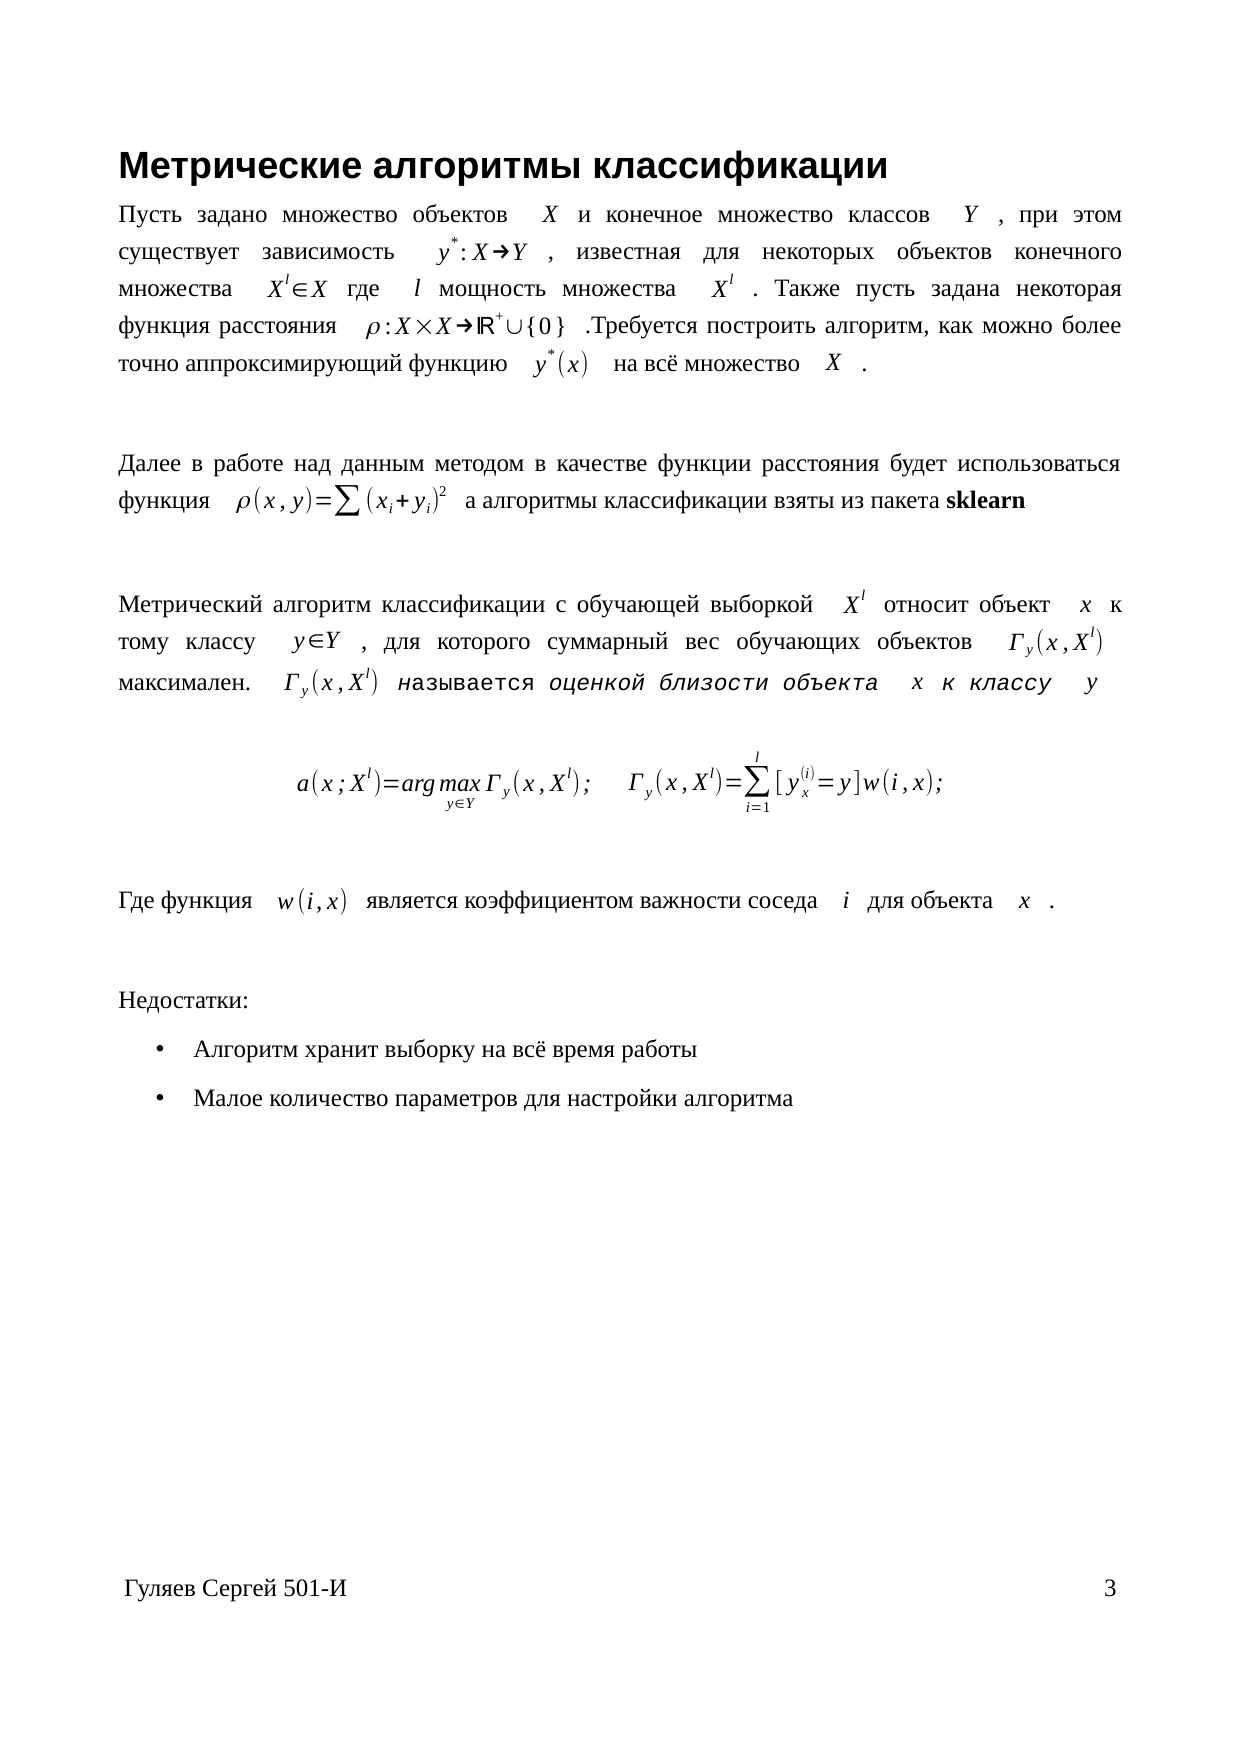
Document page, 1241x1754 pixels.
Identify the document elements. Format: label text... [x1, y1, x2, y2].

list Малое количество параметров для настройки алгоритма [156, 1083, 1122, 1112]
subtitle Метрические алгоритмы классификации [118, 143, 1122, 187]
text Недостатки: [118, 985, 1122, 1014]
text Пусть задано множество объектов и конечное множество классов , при этом существует зависимость , известная для некоторых объектов конечного множества где мощность множества . Также пусть задана некоторая функция расстояния .Требуется построить алгоритм, как можно более точно аппроксимирующий функцию на всё множество . [118, 199, 1122, 378]
text Метрический алгоритм классификации с обучающей выборкой относит объект к тому классу , для которого суммарный вес обучающих объектов максимален. называется оценкой близости объекта к классу [118, 587, 1122, 699]
text Где функция является коэффициентом важности соседа для объекта . [118, 885, 1122, 916]
list Алгоритм хранит выборку на всё время работы [156, 1034, 1122, 1063]
text Далее в работе над данным методом в качестве функции расстояния будет использоваться функция а алгоритмы классификации взяты из пакета sklearn [118, 448, 1122, 517]
